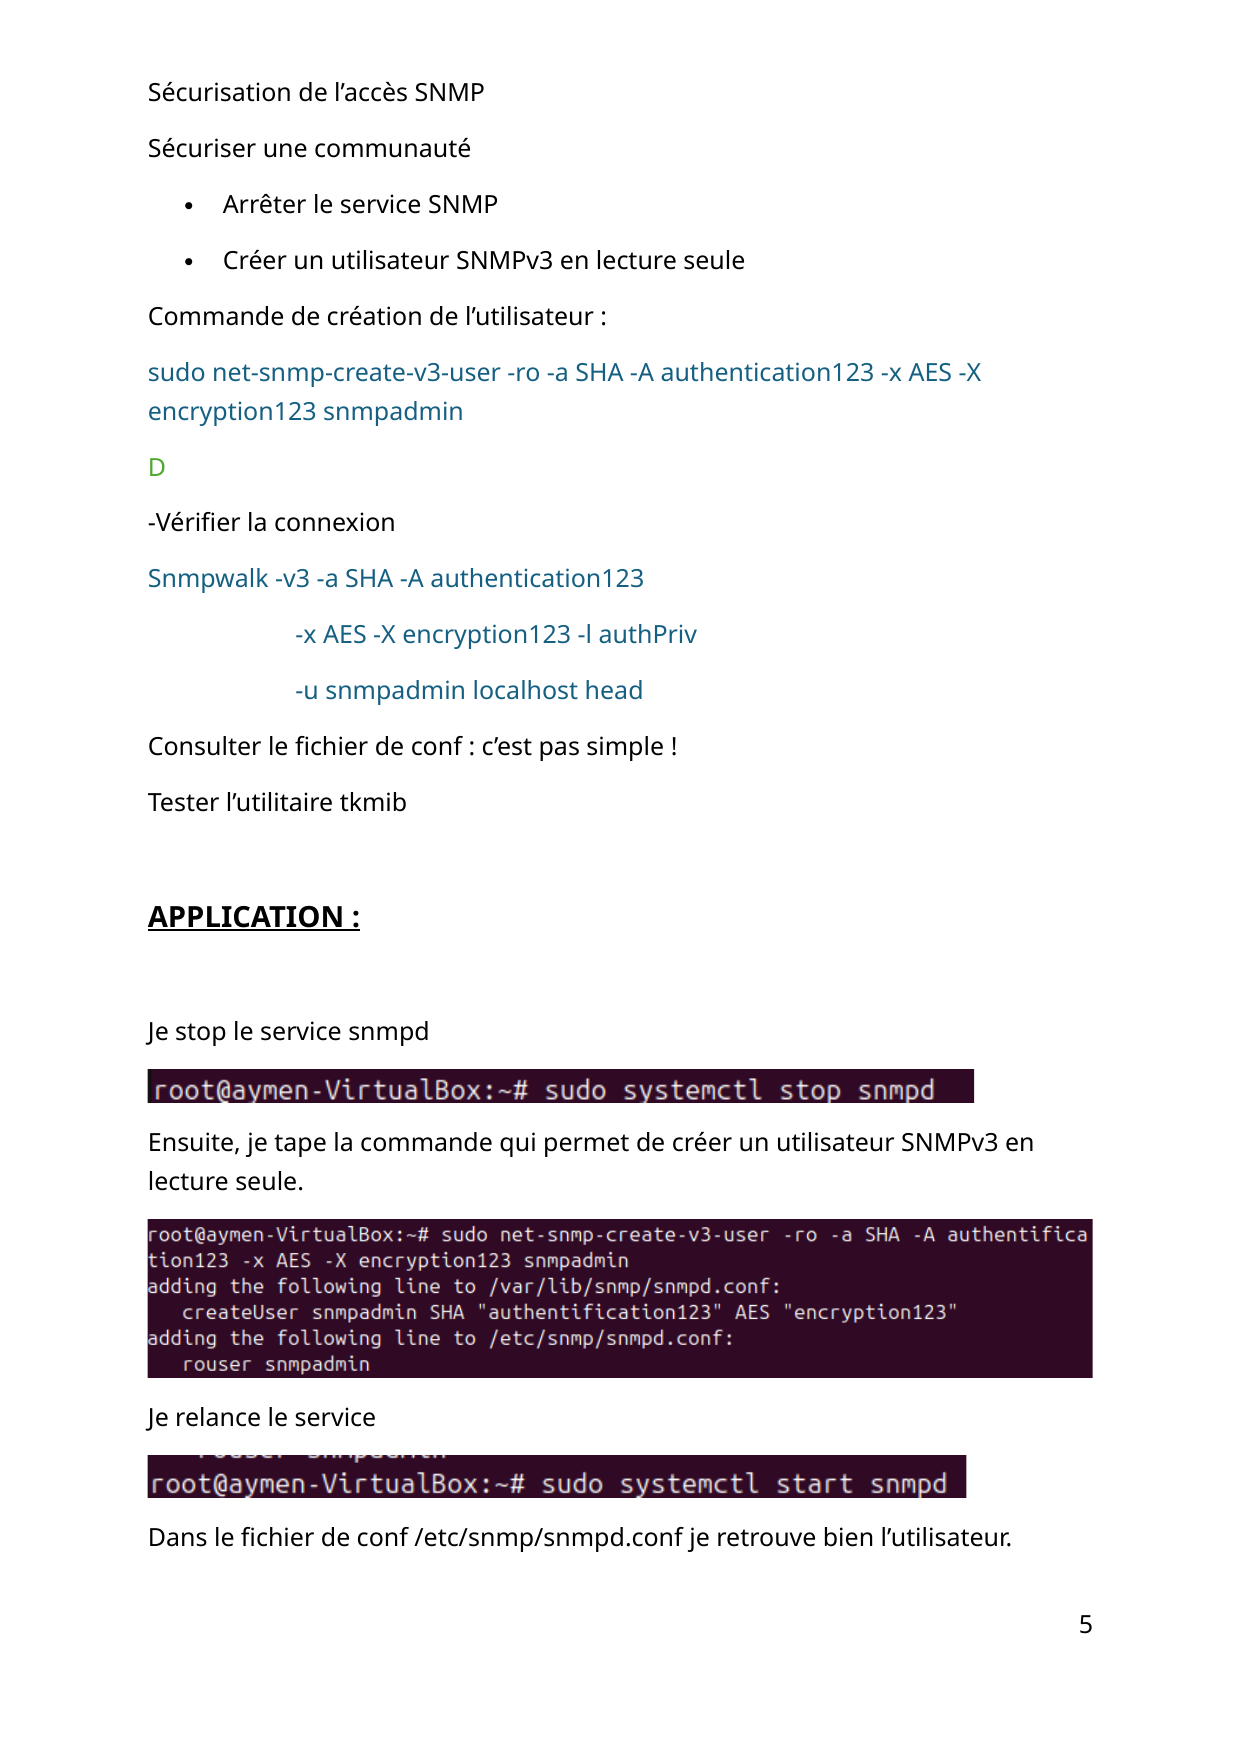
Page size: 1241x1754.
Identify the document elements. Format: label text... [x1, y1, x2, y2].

text Je relance le service [148, 1400, 1093, 1434]
text D [148, 449, 1093, 483]
text APPLICATION : [148, 896, 1093, 936]
text Consulter le fichier de conf : c’est pas simple ! [148, 728, 1093, 762]
text Ensuite, je tape la commande qui permet de créer un utilisateur SNMPv3 en lecture seule. [148, 1124, 1093, 1198]
text Sécuriser une communauté [148, 131, 1093, 165]
text Tester l’utilitaire tkmib [148, 784, 1093, 818]
list Créer un utilisateur SNMPv3 en lecture seule [185, 242, 1093, 277]
text Dans le fichier de conf /etc/snmp/snmpd.conf je retrouve bien l’utilisateur. [148, 1519, 1093, 1554]
text -u snmpadmin localhost head [148, 672, 1093, 707]
text Commande de création de l’utilisateur : [148, 298, 1093, 332]
text Je stop le service snmpd [148, 1014, 1093, 1048]
list Arrêter le service SNMP [185, 187, 1093, 221]
text -x AES -X encryption123 -l authPriv [148, 617, 1093, 651]
text sudo net-snmp-create-v3-user -ro -a SHA -A authentication123 -x AES -X encryption123 snmpadmin [148, 354, 1093, 427]
text Sécurisation de l’accès SNMP [148, 75, 1093, 109]
text -Vérifier la connexion [148, 505, 1093, 539]
text Snmpwalk -v3 -a SHA -A authentication123 [148, 561, 1093, 595]
